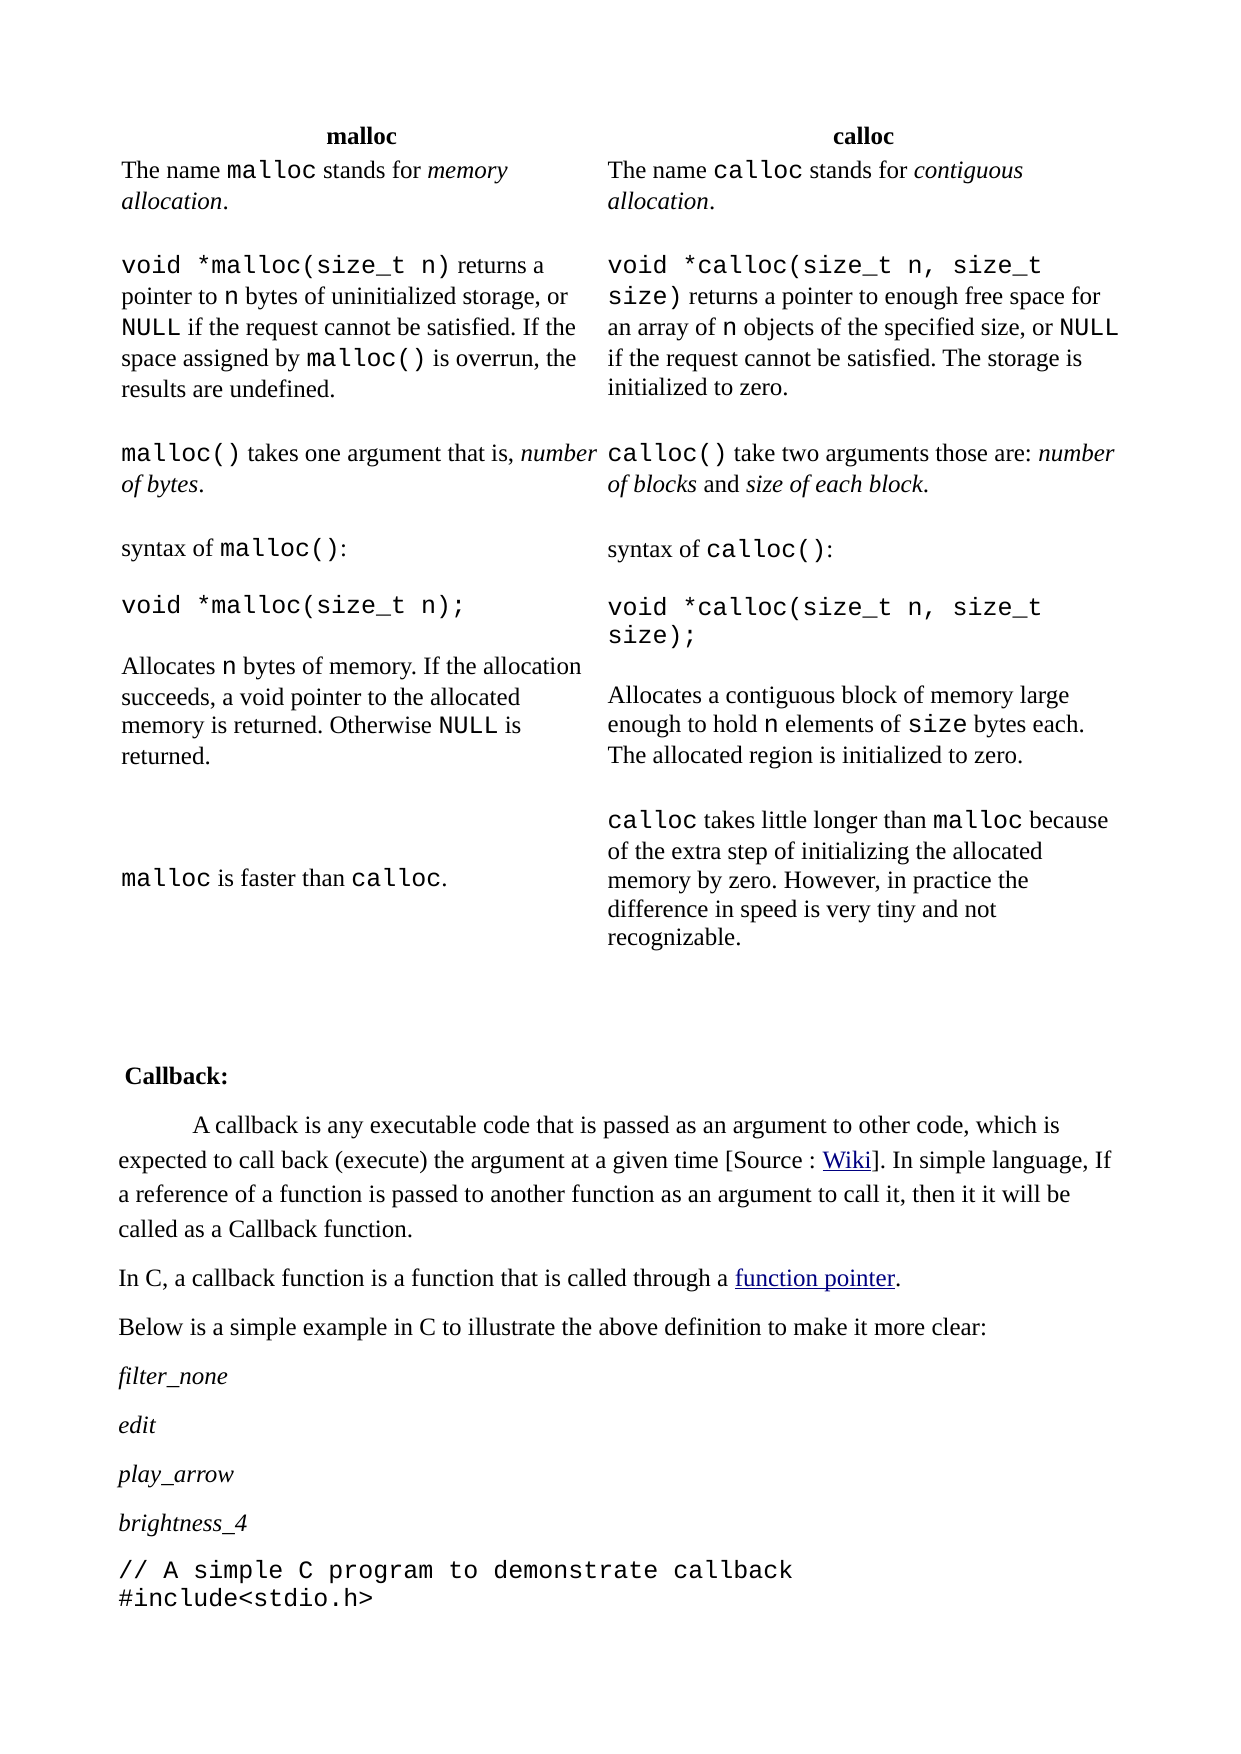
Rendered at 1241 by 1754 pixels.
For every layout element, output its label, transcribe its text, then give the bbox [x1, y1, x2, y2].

text Callback: [118, 1061, 1122, 1090]
table_header // A simple C program to demonstrate callback #include<stdio.h> [118, 1558, 819, 1614]
table_header malloc [118, 118, 604, 153]
table_cell void *malloc(size_t n) returns a pointer to n bytes of uninitialized storage, or NULL if the request cannot be satisfied. If the space assigned by malloc() is overrun, the results are undefined. [118, 248, 604, 435]
table_cell The name malloc stands for memory allocation. [118, 153, 604, 248]
text Below is a simple example in C to illustrate the above definition to make it more clear: [118, 1312, 1122, 1341]
text brightness_4 [118, 1508, 1122, 1537]
text filter_none [118, 1361, 1122, 1390]
table_cell calloc() take two arguments those are: number of blocks and size of each block. [605, 435, 1122, 530]
table_header calloc [605, 118, 1122, 153]
table_cell malloc is faster than calloc. [118, 803, 604, 984]
table_cell calloc takes little longer than malloc because of the extra step of initializing the allocated memory by zero. However, in practice the difference in speed is very tiny and not recognizable. [605, 803, 1122, 984]
table_cell void *calloc(size_t n, size_t size) returns a pointer to enough free space for an array of n objects of the specified size, or NULL if the request cannot be satisfied. The storage is initialized to zero. [605, 248, 1122, 435]
text In C, a callback function is a function that is called through a function pointer. [118, 1263, 1122, 1292]
table_cell syntax of malloc(): void *malloc(size_t n); Allocates n bytes of memory. If the allocation succeeds, a void pointer to the allocated memory is returned. Otherwise NULL is returned. [118, 530, 604, 802]
table_cell syntax of calloc(): void *calloc(size_t n, size_t size); Allocates a contiguous block of memory large enough to hold n elements of size bytes each. The allocated region is initialized to zero. [605, 530, 1122, 802]
table_cell The name calloc stands for contiguous allocation. [605, 153, 1122, 248]
text play_arrow [118, 1459, 1122, 1488]
text edit [118, 1410, 1122, 1439]
table_cell malloc() takes one argument that is, number of bytes. [118, 435, 604, 530]
text A callback is any executable code that is passed as an argument to other code, which is expected to call back (execute) the argument at a given time [Source : Wiki]. In simple language, If a reference of a function is passed to another function as an argument to call it, then it it will be called as a Callback function. [118, 1111, 1122, 1243]
